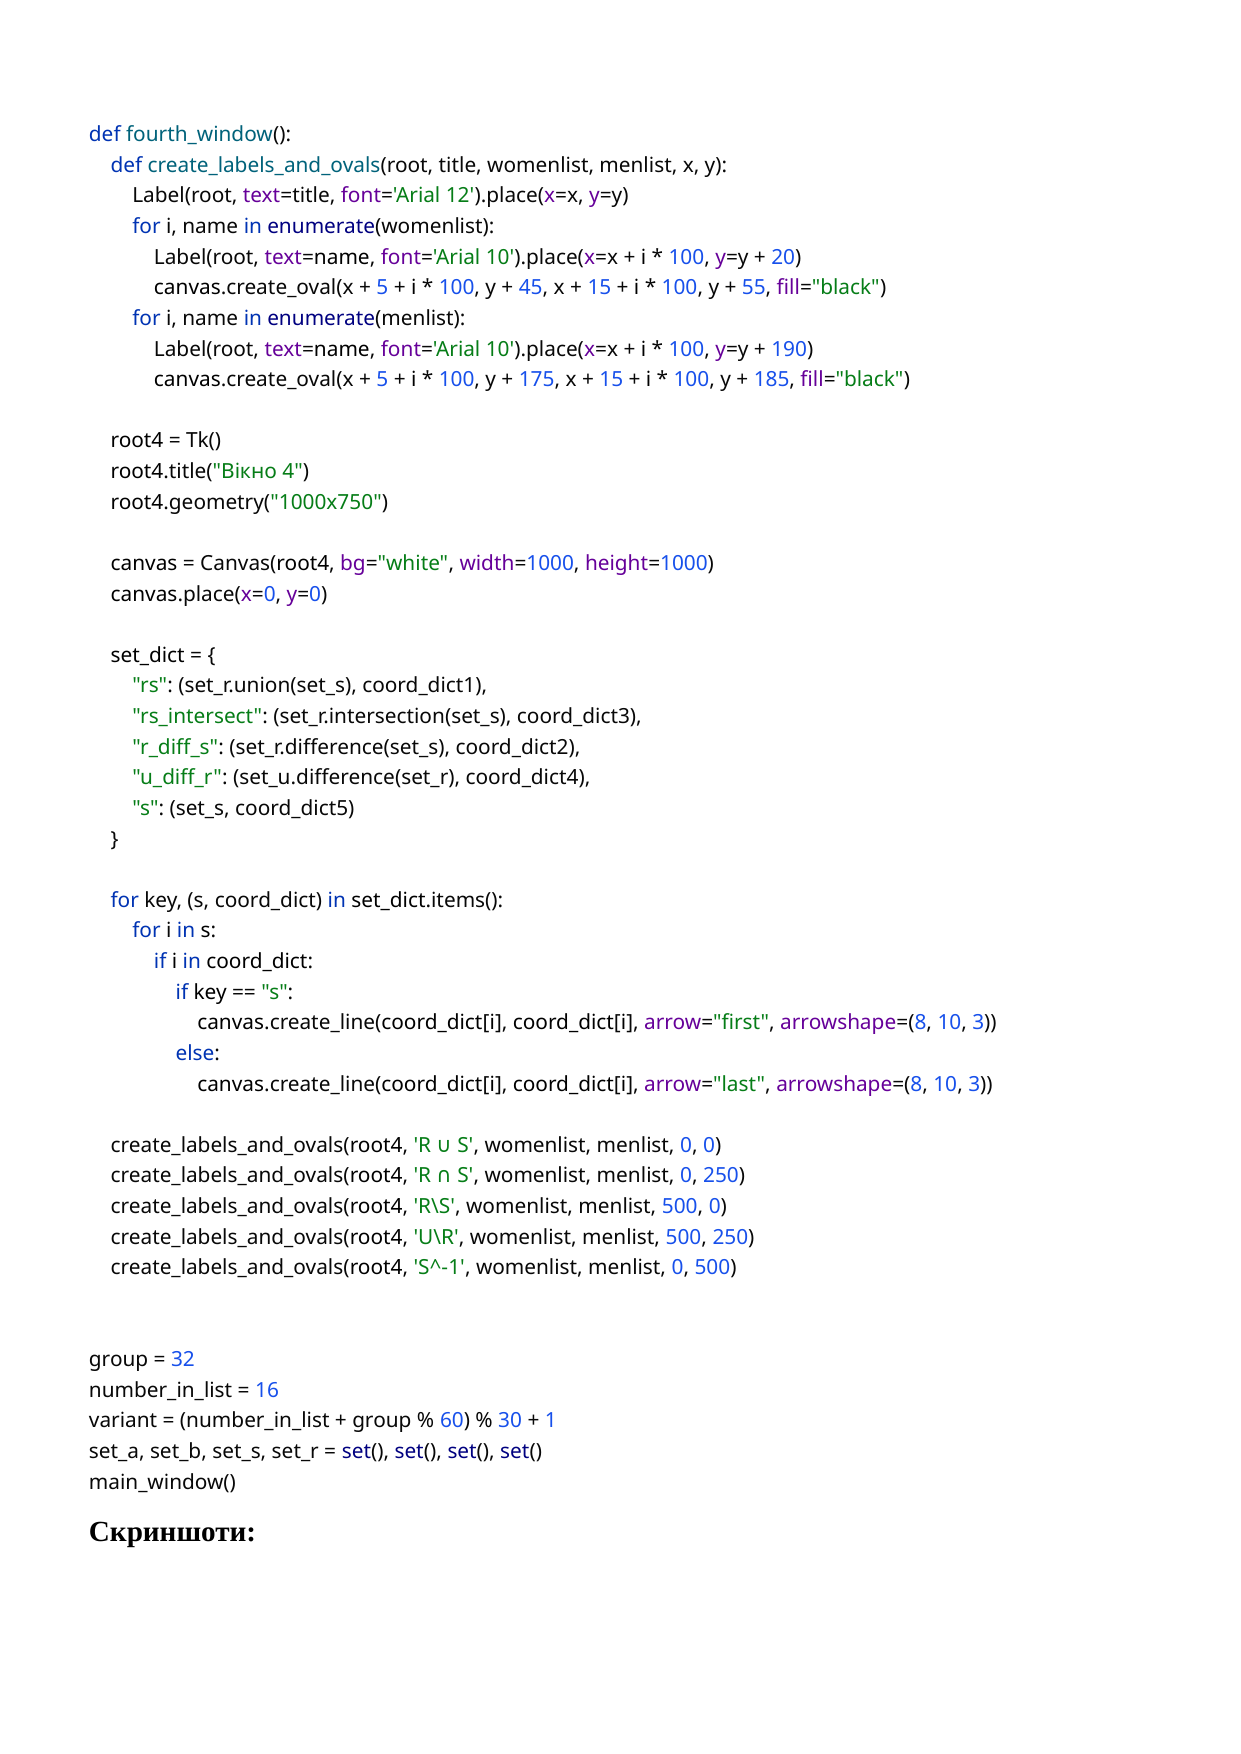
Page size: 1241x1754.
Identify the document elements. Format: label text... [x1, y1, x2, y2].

text def fourth_window(): def create_labels_and_ovals(root, title, womenlist, menlist, x, y): Label(root, text=title, font='Arial 12').place(x=x, y=y) for i, name in enumerate(womenlist): Label(root, text=name, font='Arial 10').place(x=x + i * 100, y=y + 20) canvas.create_oval(x + 5 + i * 100, y + 45, x + 15 + i * 100, y + 55, fill="black") for i, name in enumerate(menlist): Label(root, text=name, font='Arial 10').place(x=x + i * 100, y=y + 190) canvas.create_oval(x + 5 + i * 100, y + 175, x + 15 + i * 100, y + 185, fill="black") root4 = Tk() root4.title("Вікно 4") root4.geometry("1000x750") canvas = Canvas(root4, bg="white", width=1000, height=1000) canvas.place(x=0, y=0) set_dict = { "rs": (set_r.union(set_s), coord_dict1), "rs_intersect": (set_r.intersection(set_s), coord_dict3), "r_diff_s": (set_r.difference(set_s), coord_dict2), "u_diff_r": (set_u.difference(set_r), coord_dict4), "s": (set_s, coord_dict5) } for key, (s, coord_dict) in set_dict.items(): for i in s: if i in coord_dict: if key == "s": canvas.create_line(coord_dict[i], coord_dict[i], arrow="first", arrowshape=(8, 10, 3)) else: canvas.create_line(coord_dict[i], coord_dict[i], arrow="last", arrowshape=(8, 10, 3)) create_labels_and_ovals(root4, 'R ∪ S', womenlist, menlist, 0, 0) create_labels_and_ovals(root4, 'R ∩ S', womenlist, menlist, 0, 250) create_labels_and_ovals(root4, 'R\S', womenlist, menlist, 500, 0) create_labels_and_ovals(root4, 'U\R', womenlist, menlist, 500, 250) create_labels_and_ovals(root4, 'S^-1', womenlist, menlist, 0, 500) group = 32 number_in_list = 16 variant = (number_in_list + group % 60) % 30 + 1 set_a, set_b, set_s, set_r = set(), set(), set(), set() main_window() [89, 89, 1152, 1495]
text Скриншоти: [89, 1514, 1152, 1548]
